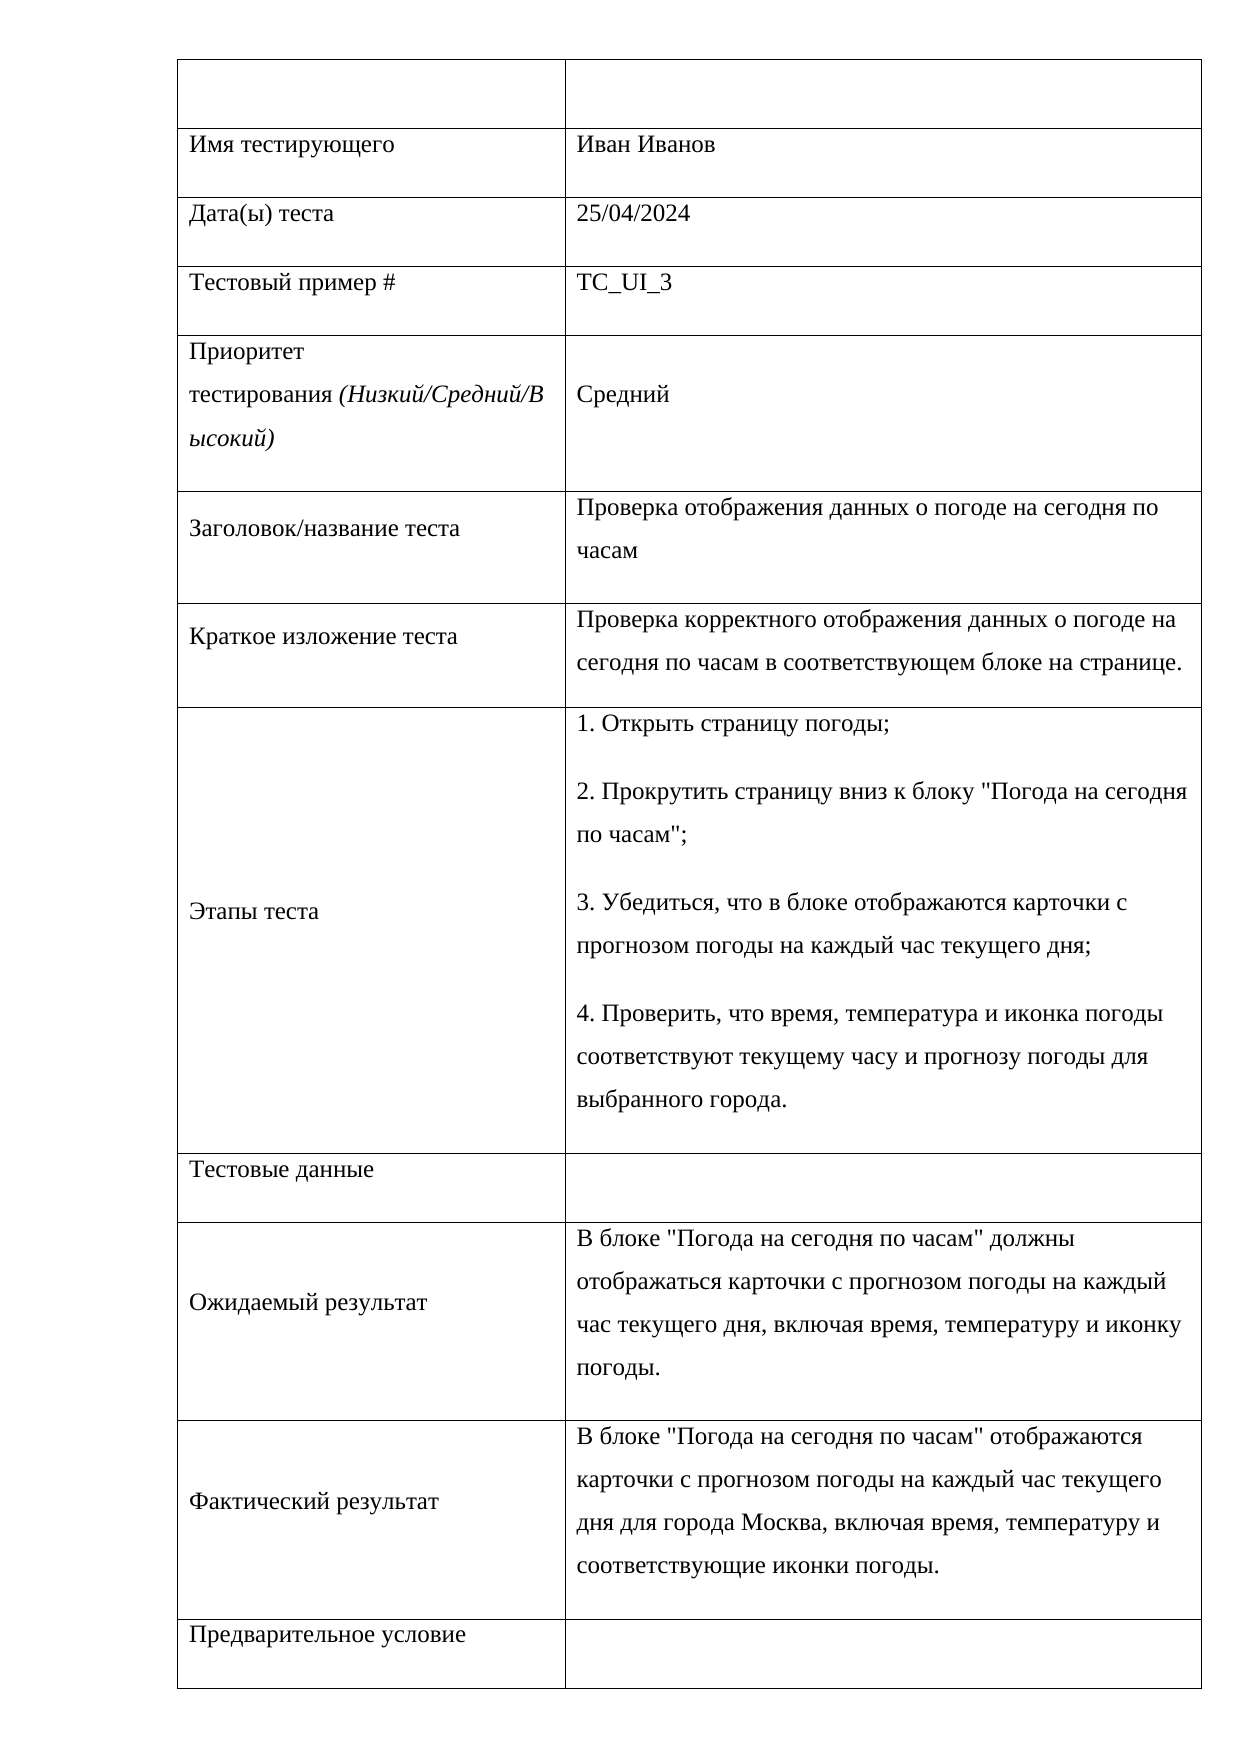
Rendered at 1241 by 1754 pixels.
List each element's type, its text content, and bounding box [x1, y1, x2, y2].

table_cell Проверка отображения данных о погоде на сегодня по часам [566, 492, 1201, 603]
table_cell Иван Иванов [566, 129, 1201, 197]
table_cell Фактический результат [178, 1421, 565, 1618]
table_cell TC_UI_3 [566, 267, 1201, 335]
table_cell В блоке "Погода на сегодня по часам" отображаются карточки с прогнозом погоды на каждый час текущего дня для города Москва, включая время, температуру и соответствующие иконки погоды. [566, 1421, 1201, 1618]
table_cell Проверка корректного отображения данных о погоде на сегодня по часам в соответствующем блоке на странице. [566, 604, 1201, 707]
table_cell В блоке "Погода на сегодня по часам" должны отображаться карточки с прогнозом погоды на каждый час текущего дня, включая время, температуру и иконку погоды. [566, 1223, 1201, 1420]
table_cell Приоритет тестирования (Низкий/Средний/Высокий) [178, 336, 565, 491]
table_cell Краткое изложение теста [178, 604, 565, 707]
table_cell [566, 60, 1201, 128]
table_cell [566, 1154, 1201, 1222]
table_cell Тестовые данные [178, 1154, 565, 1222]
table_cell [566, 1620, 1201, 1688]
table_cell Средний [566, 336, 1201, 491]
table_cell [178, 60, 565, 128]
table_cell Этапы теста [178, 708, 565, 1153]
table_cell 1. Открыть страницу погоды; 2. Прокрутить страницу вниз к блоку "Погода на сегодня по часам"; 3. Убедиться, что в блоке отображаются карточки с прогнозом погоды на каждый час текущего дня; 4. Проверить, что время, температура и иконка погоды соответствуют текущему часу и прогнозу погоды для выбранного города. [566, 708, 1201, 1153]
table_cell Тестовый пример # [178, 267, 565, 335]
table_cell Имя тестирующего [178, 129, 565, 197]
table_cell Заголовок/название теста [178, 492, 565, 603]
table_cell Предварительное условие [178, 1620, 565, 1688]
table_cell Ожидаемый результат [178, 1223, 565, 1420]
table_cell 25/04/2024 [566, 198, 1201, 266]
table_cell Дата(ы) теста [178, 198, 565, 266]
